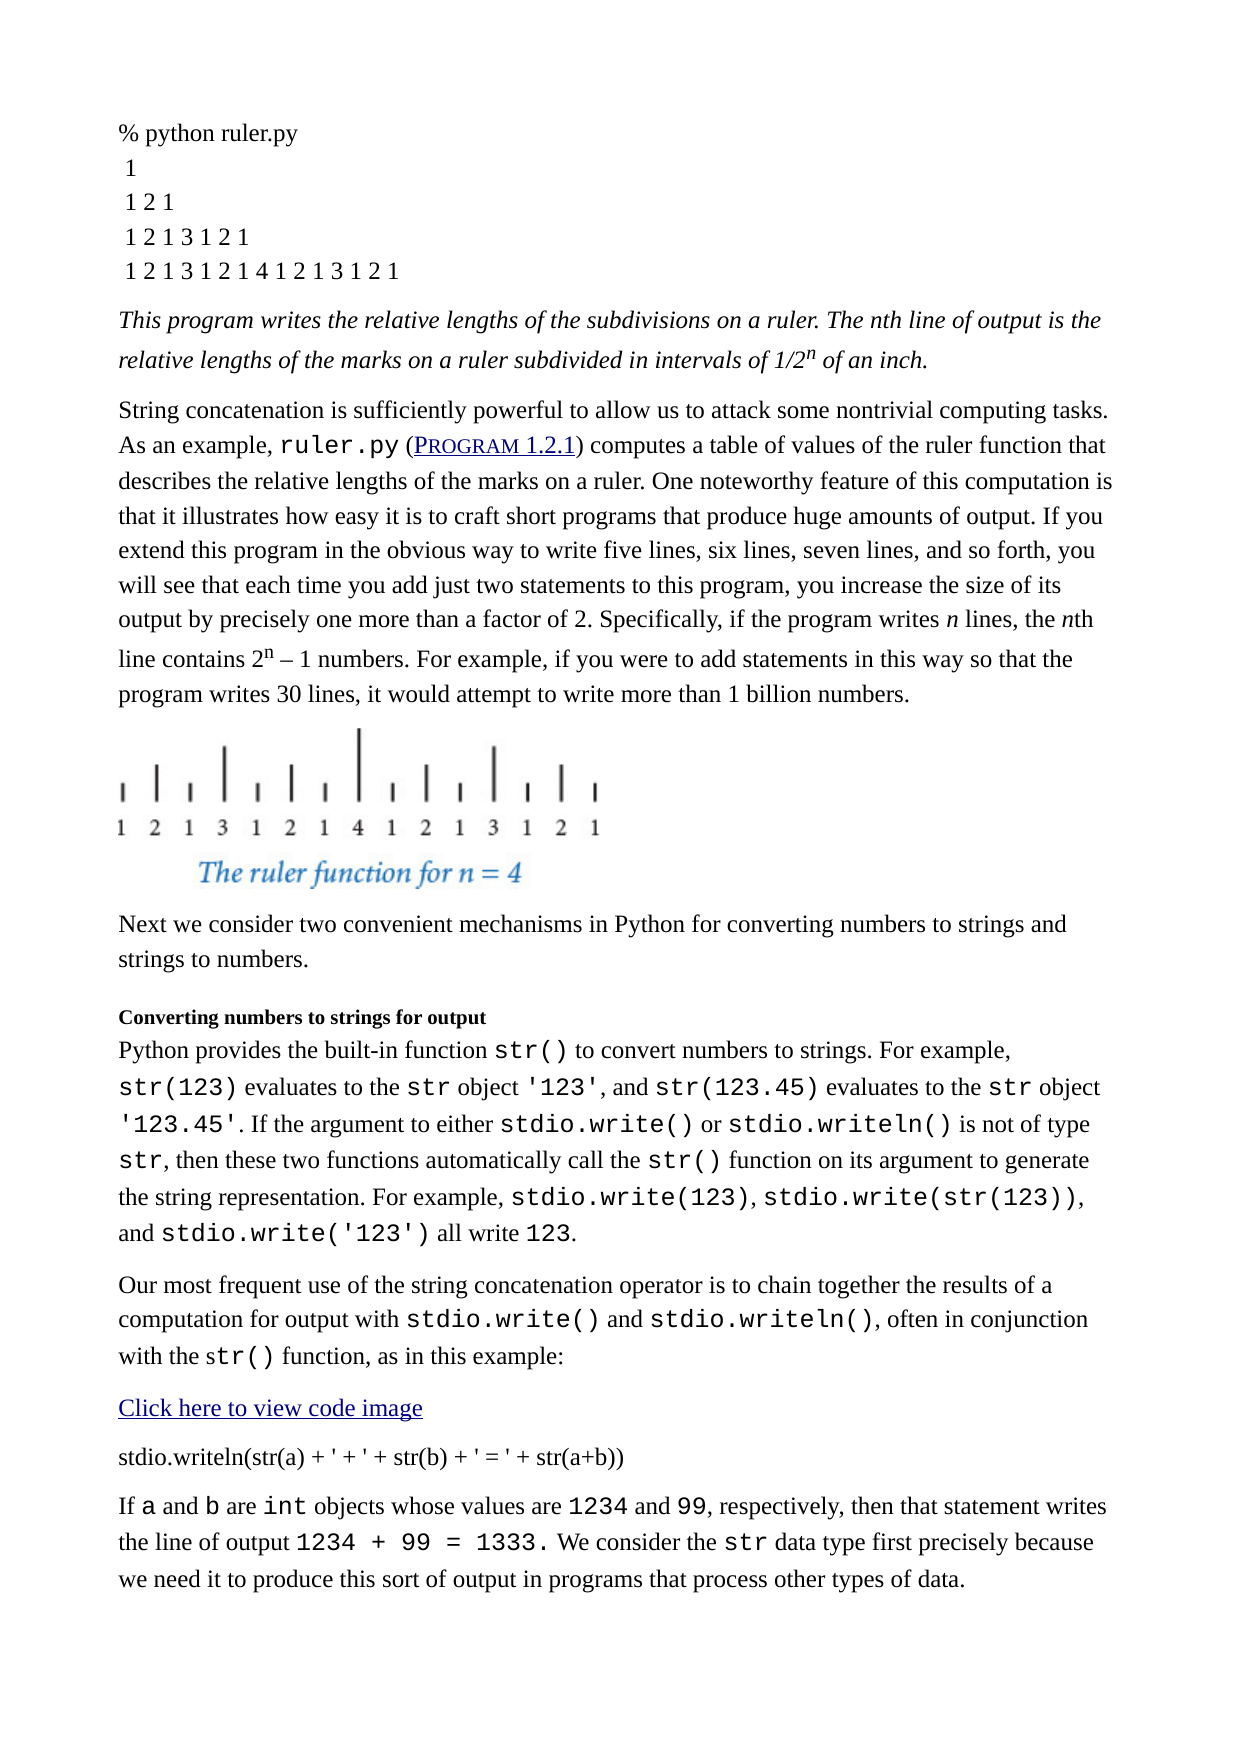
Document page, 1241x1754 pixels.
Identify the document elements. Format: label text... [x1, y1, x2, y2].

picture [118, 728, 600, 889]
text This program writes the relative lengths of the subdivisions on a ruler. The nth line of output is the relative lengths of the marks on a ruler subdivided in intervals of 1/2n of an inch. [118, 305, 1122, 374]
text stdio.writeln(str(a) + ' + ' + str(b) + ' = ' + str(a+b)) [118, 1442, 1122, 1470]
subtitle Converting numbers to strings for output [118, 1005, 1122, 1029]
text String concatenation is sufficiently powerful to allow us to attack some nontrivial computing tasks. As an example, ruler.py (PROGRAM 1.2.1) computes a table of values of the ruler function that describes the relative lengths of the marks on a ruler. One noteworthy feature of this computation is that it illustrates how easy it is to craft short programs that produce huge amounts of output. If you extend this program in the obvious way to write five lines, six lines, seven lines, and so forth, you will see that each time you add just two statements to this program, you increase the size of its output by precisely one more than a factor of 2. Specifically, if the program writes n lines, the nth line contains 2n – 1 numbers. For example, if you were to add statements in this way so that the program writes 30 lines, it would attempt to write more than 1 billion numbers. [118, 395, 1122, 708]
text Python provides the built-in function str() to convert numbers to strings. For example, str(123) evaluates to the str object '123', and str(123.45) evaluates to the str object '123.45'. If the argument to either stdio.write() or stdio.writeln() is not of type str, then these two functions automatically call the str() function on its argument to generate the string representation. For example, stdio.write(123), stdio.write(str(123)), and stdio.write('123') all write 123. [118, 1036, 1122, 1249]
text Click here to view code image [118, 1393, 1122, 1421]
text If a and b are int objects whose values are 1234 and 99, respectively, then that statement writes the line of output 1234 + 99 = 1333. We consider the str data type first precisely because we need it to produce this sort of output in programs that process other types of data. [118, 1491, 1122, 1593]
text Our most frequent use of the string concatenation operator is to chain together the results of a computation for output with stdio.write() and stdio.writeln(), often in conjunction with the str() function, as in this example: [118, 1270, 1122, 1372]
text Next we consider two convenient mechanisms in Python for converting numbers to strings and strings to numbers. [118, 909, 1122, 972]
text % python ruler.py 1 1 2 1 1 2 1 3 1 2 1 1 2 1 3 1 2 1 4 1 2 1 3 1 2 1 [118, 118, 1122, 285]
